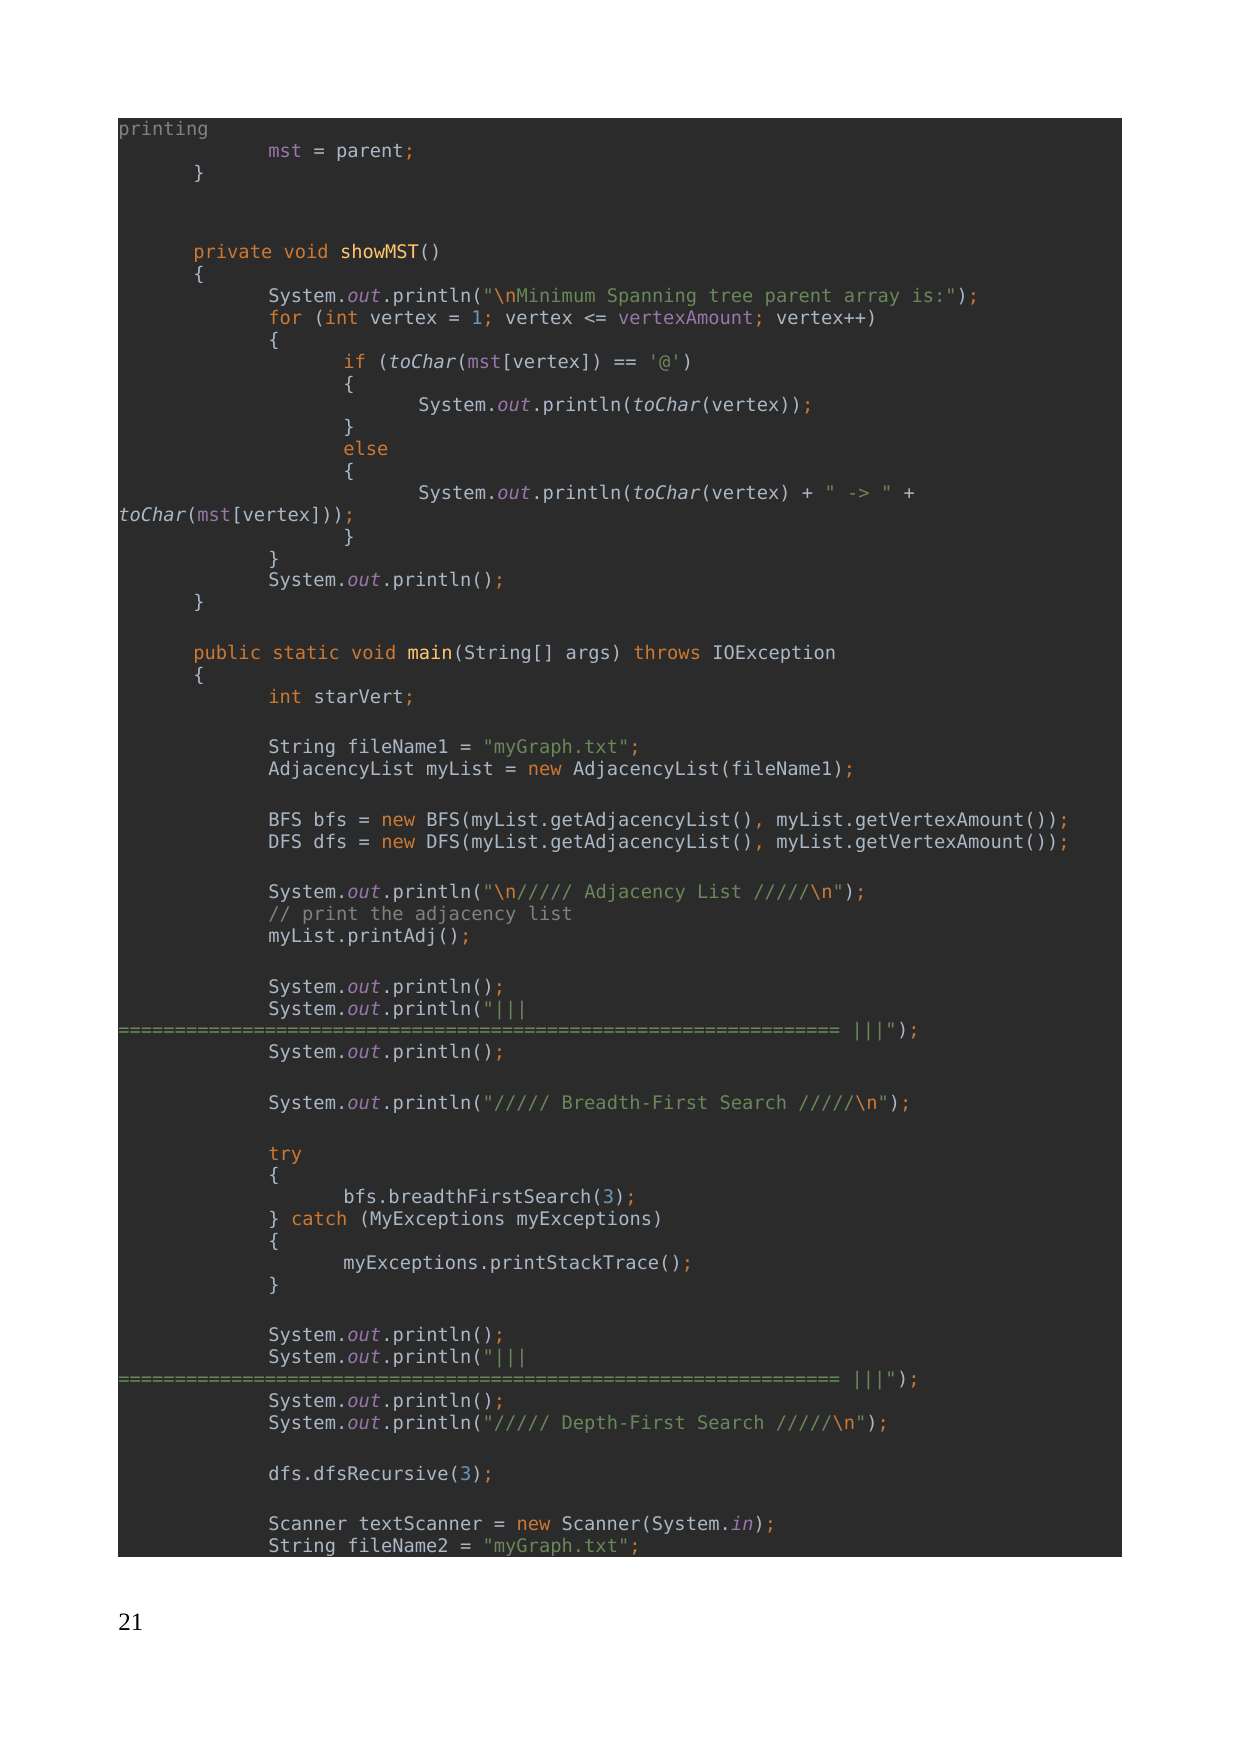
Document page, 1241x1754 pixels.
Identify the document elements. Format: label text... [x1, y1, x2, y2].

text printing mst = parent; } private void showMST() { System.out.println("\nMinimum Spanning tree parent array is:"); for (int vertex = 1; vertex <= vertexAmount; vertex++) { if (toChar(mst[vertex]) == '@') { System.out.println(toChar(vertex)); } else { System.out.println(toChar(vertex) + " -> " + toChar(mst[vertex])); } } System.out.println(); } public static void main(String[] args) throws IOException { int starVert; String fileName1 = "myGraph.txt"; AdjacencyList myList = new AdjacencyList(fileName1); BFS bfs = new BFS(myList.getAdjacencyList(), myList.getVertexAmount()); DFS dfs = new DFS(myList.getAdjacencyList(), myList.getVertexAmount()); System.out.println("\n///// Adjacency List /////\n"); // print the adjacency list myList.printAdj(); System.out.println(); System.out.println("||| ================================================================ |||"); System.out.println(); System.out.println("///// Breadth-First Search /////\n"); try { bfs.breadthFirstSearch(3); } catch (MyExceptions myExceptions) { myExceptions.printStackTrace(); } System.out.println(); System.out.println("||| ================================================================ |||"); System.out.println(); System.out.println("///// Depth-First Search /////\n"); dfs.dfsRecursive(3); Scanner textScanner = new Scanner(System.in); String fileName2 = "myGraph.txt"; [118, 118, 1122, 1557]
